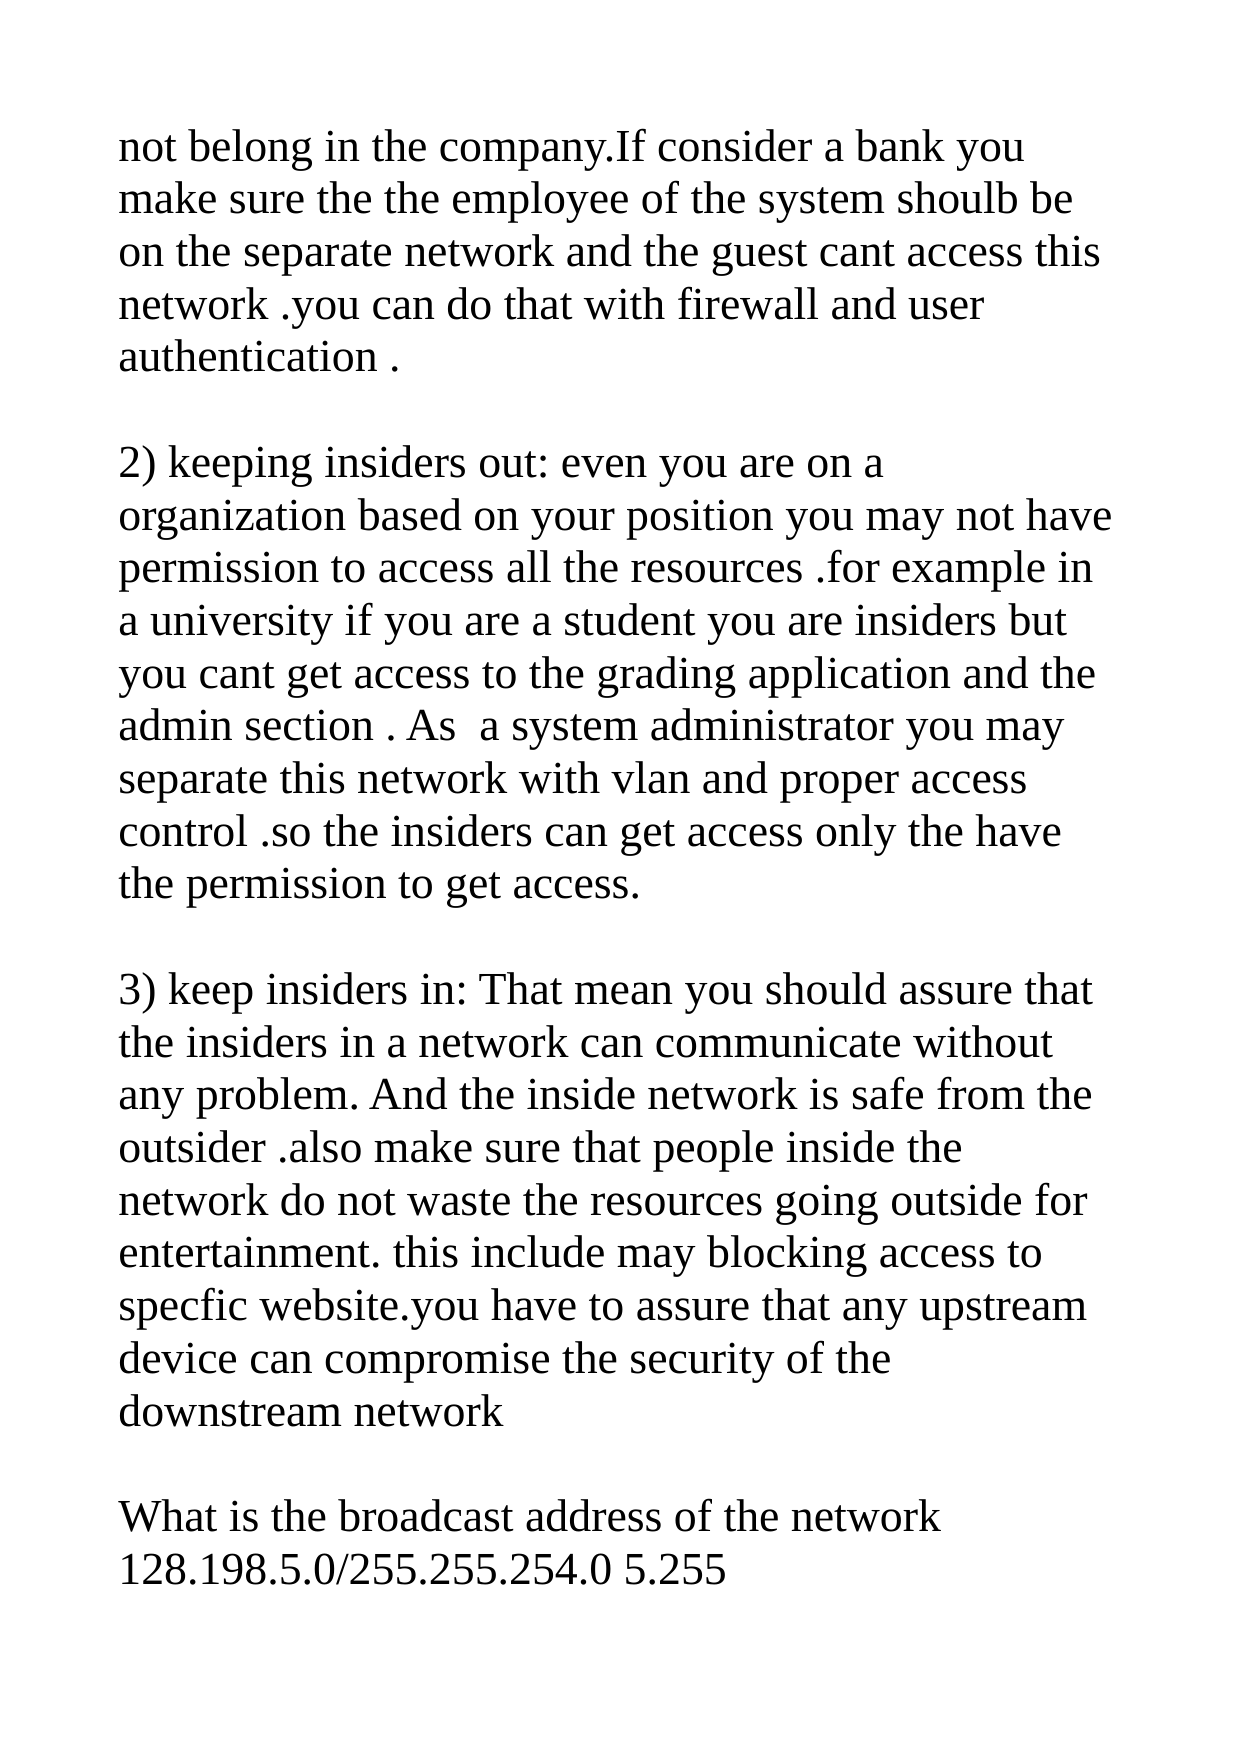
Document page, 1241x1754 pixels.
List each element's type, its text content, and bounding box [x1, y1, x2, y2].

text What is the broadcast address of the network 128.198.5.0/255.255.254.0 5.255 [118, 1488, 1122, 1594]
text not belong in the company.If consider a bank you make sure the the employee of the system shoulb be on the separate network and the guest cant access this network .you can do that with firewall and user authentication . [118, 118, 1122, 382]
text 3) keep insiders in: That mean you should assure that the insiders in a network can communicate without any problem. And the inside network is safe from the outsider .also make sure that people inside the network do not waste the resources going outside for entertainment. this include may blocking access to specfic website.you have to assure that any upstream device can compromise the security of the downstream network [118, 961, 1122, 1436]
text 2) keeping insiders out: even you are on a organization based on your position you may not have permission to access all the resources .for example in a university if you are a student you are insiders but you cant get access to the grading application and the admin section . As a system administrator you may separate this network with vlan and proper access control .so the insiders can get access only the have the permission to get access. [118, 434, 1122, 909]
